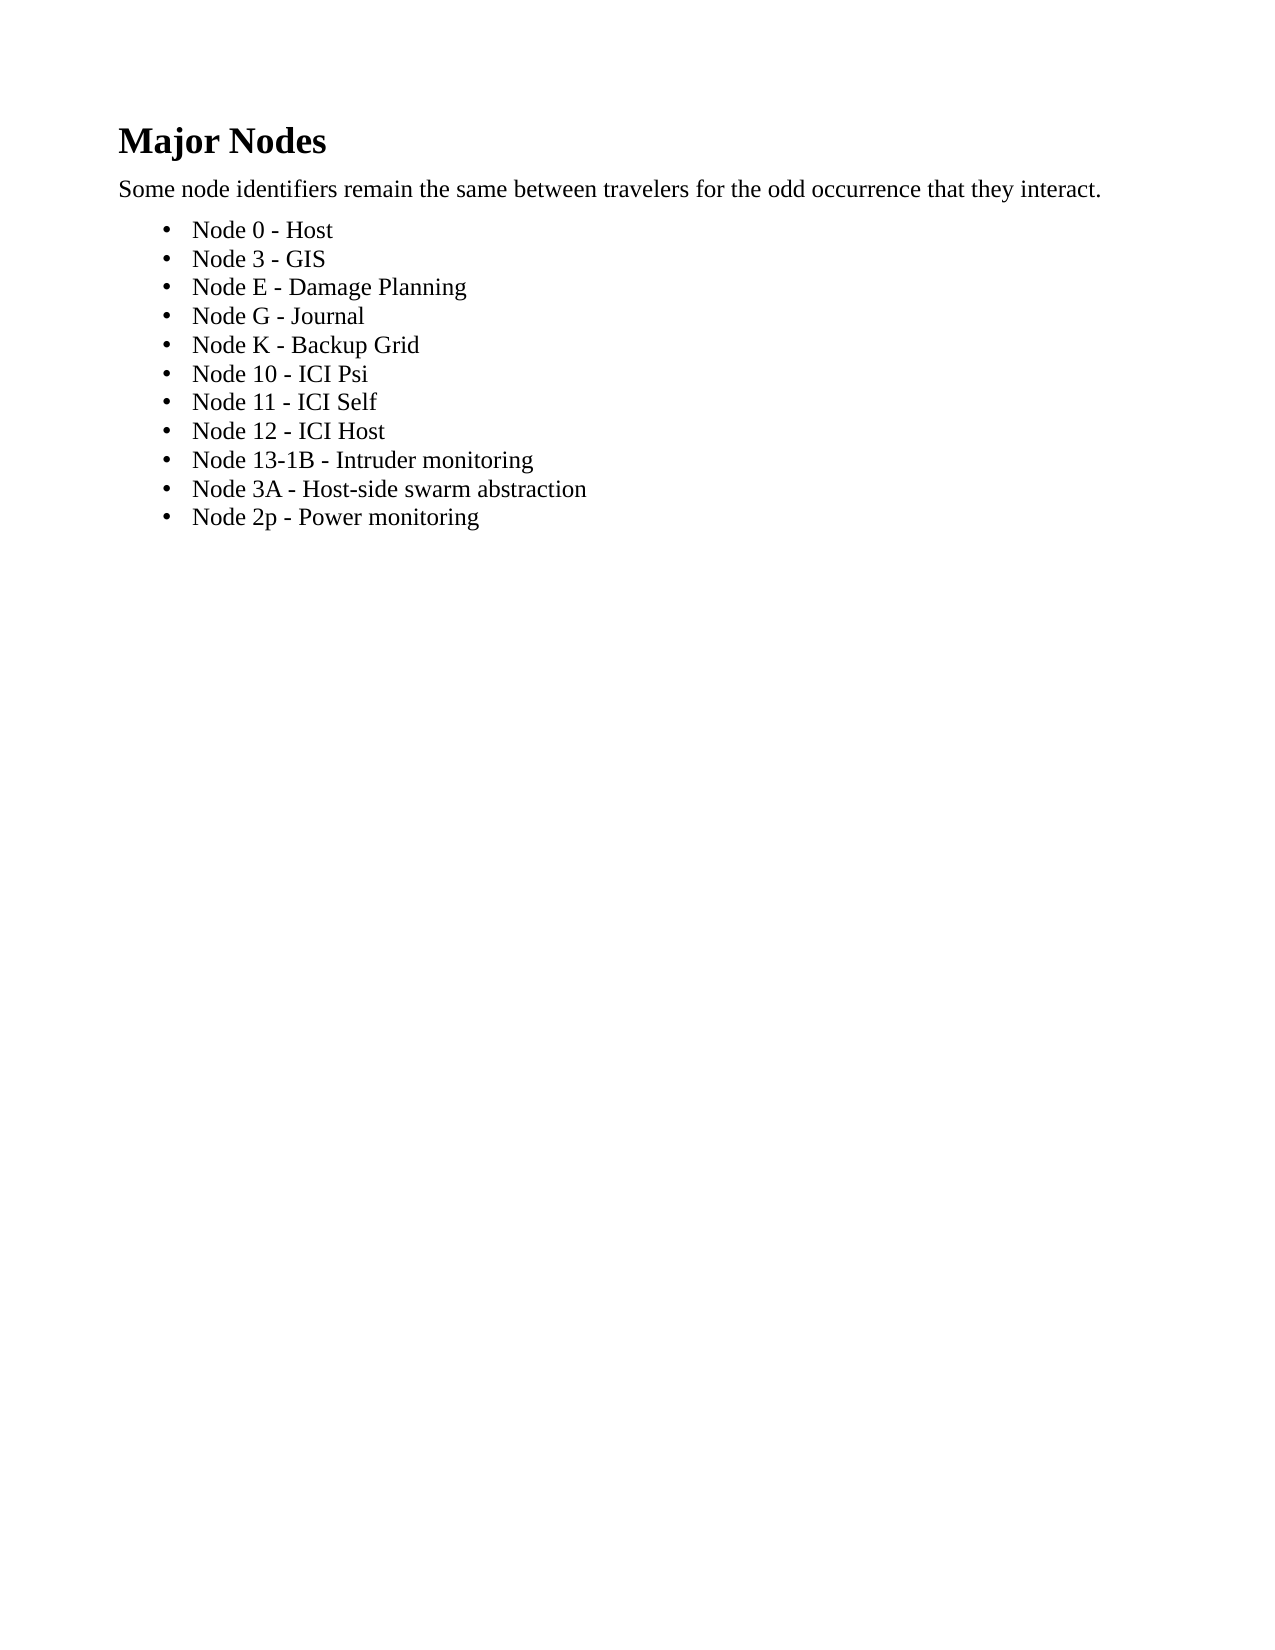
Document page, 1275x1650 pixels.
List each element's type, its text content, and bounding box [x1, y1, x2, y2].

list Node 0 - Host [162, 215, 1157, 244]
list Node 2p - Power monitoring [162, 502, 1157, 531]
list Node G - Journal [162, 301, 1157, 330]
list Node E - Damage Planning [162, 272, 1157, 301]
list Node 3A - Host-side swarm abstraction [162, 474, 1157, 502]
list Node 13-1B - Intruder monitoring [162, 445, 1157, 474]
list Node K - Backup Grid [162, 330, 1157, 359]
text Some node identifiers remain the same between travelers for the odd occurrence that they interact. [118, 174, 1157, 202]
subtitle Major Nodes [118, 118, 1157, 161]
list Node 12 - ICI Host [162, 416, 1157, 445]
list Node 3 - GIS [162, 244, 1157, 272]
list Node 11 - ICI Self [162, 387, 1157, 416]
list Node 10 - ICI Psi [162, 359, 1157, 387]
